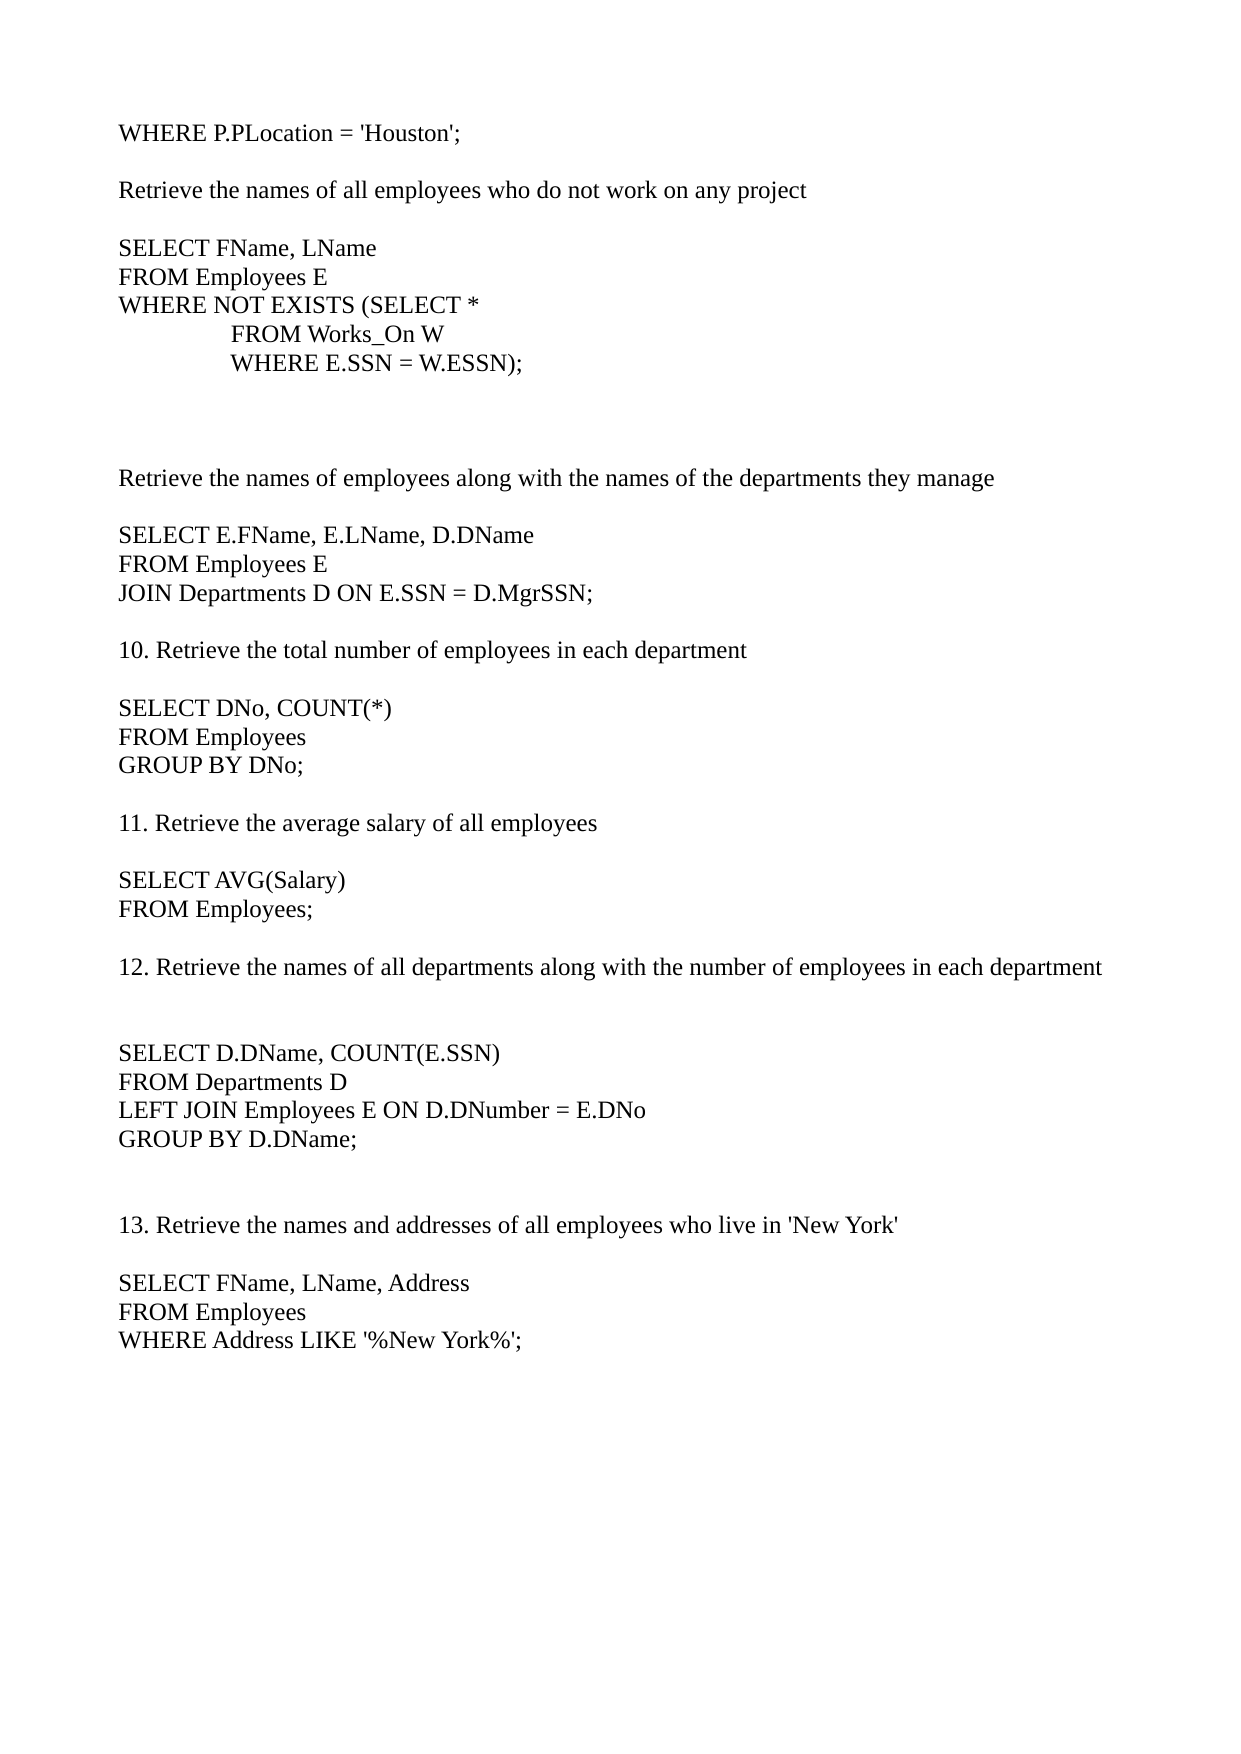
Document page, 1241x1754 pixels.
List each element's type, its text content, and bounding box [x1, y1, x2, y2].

text WHERE P.PLocation = 'Houston'; [118, 118, 1122, 147]
text FROM Employees E [118, 262, 1122, 291]
text FROM Employees; [118, 894, 1122, 923]
text SELECT DNo, COUNT(*) [118, 693, 1122, 722]
text GROUP BY DNo; [118, 751, 1122, 779]
text LEFT JOIN Employees E ON D.DNumber = E.DNo [118, 1096, 1122, 1124]
text JOIN Departments D ON E.SSN = D.MgrSSN; [118, 578, 1122, 607]
text WHERE Address LIKE '%New York%'; [118, 1326, 1122, 1354]
text 11. Retrieve the average salary of all employees [118, 808, 1122, 837]
text FROM Employees E [118, 549, 1122, 578]
text FROM Employees [118, 722, 1122, 751]
text 10. Retrieve the total number of employees in each department [118, 636, 1122, 664]
text WHERE E.SSN = W.ESSN); [118, 348, 1122, 377]
text SELECT AVG(Salary) [118, 866, 1122, 894]
text 13. Retrieve the names and addresses of all employees who live in 'New York' [118, 1211, 1122, 1239]
text 12. Retrieve the names of all departments along with the number of employees in each department [118, 952, 1122, 981]
text SELECT D.DName, COUNT(E.SSN) [118, 1038, 1122, 1067]
text FROM Works_On W [118, 319, 1122, 348]
text SELECT E.FName, E.LName, D.DName [118, 521, 1122, 549]
text SELECT FName, LName, Address [118, 1268, 1122, 1297]
text FROM Departments D [118, 1067, 1122, 1096]
text Retrieve the names of all employees who do not work on any project [118, 176, 1122, 204]
text GROUP BY D.DName; [118, 1124, 1122, 1153]
text FROM Employees [118, 1297, 1122, 1326]
text WHERE NOT EXISTS (SELECT * [118, 291, 1122, 319]
text SELECT FName, LName [118, 233, 1122, 262]
text Retrieve the names of employees along with the names of the departments they manage [118, 463, 1122, 492]
